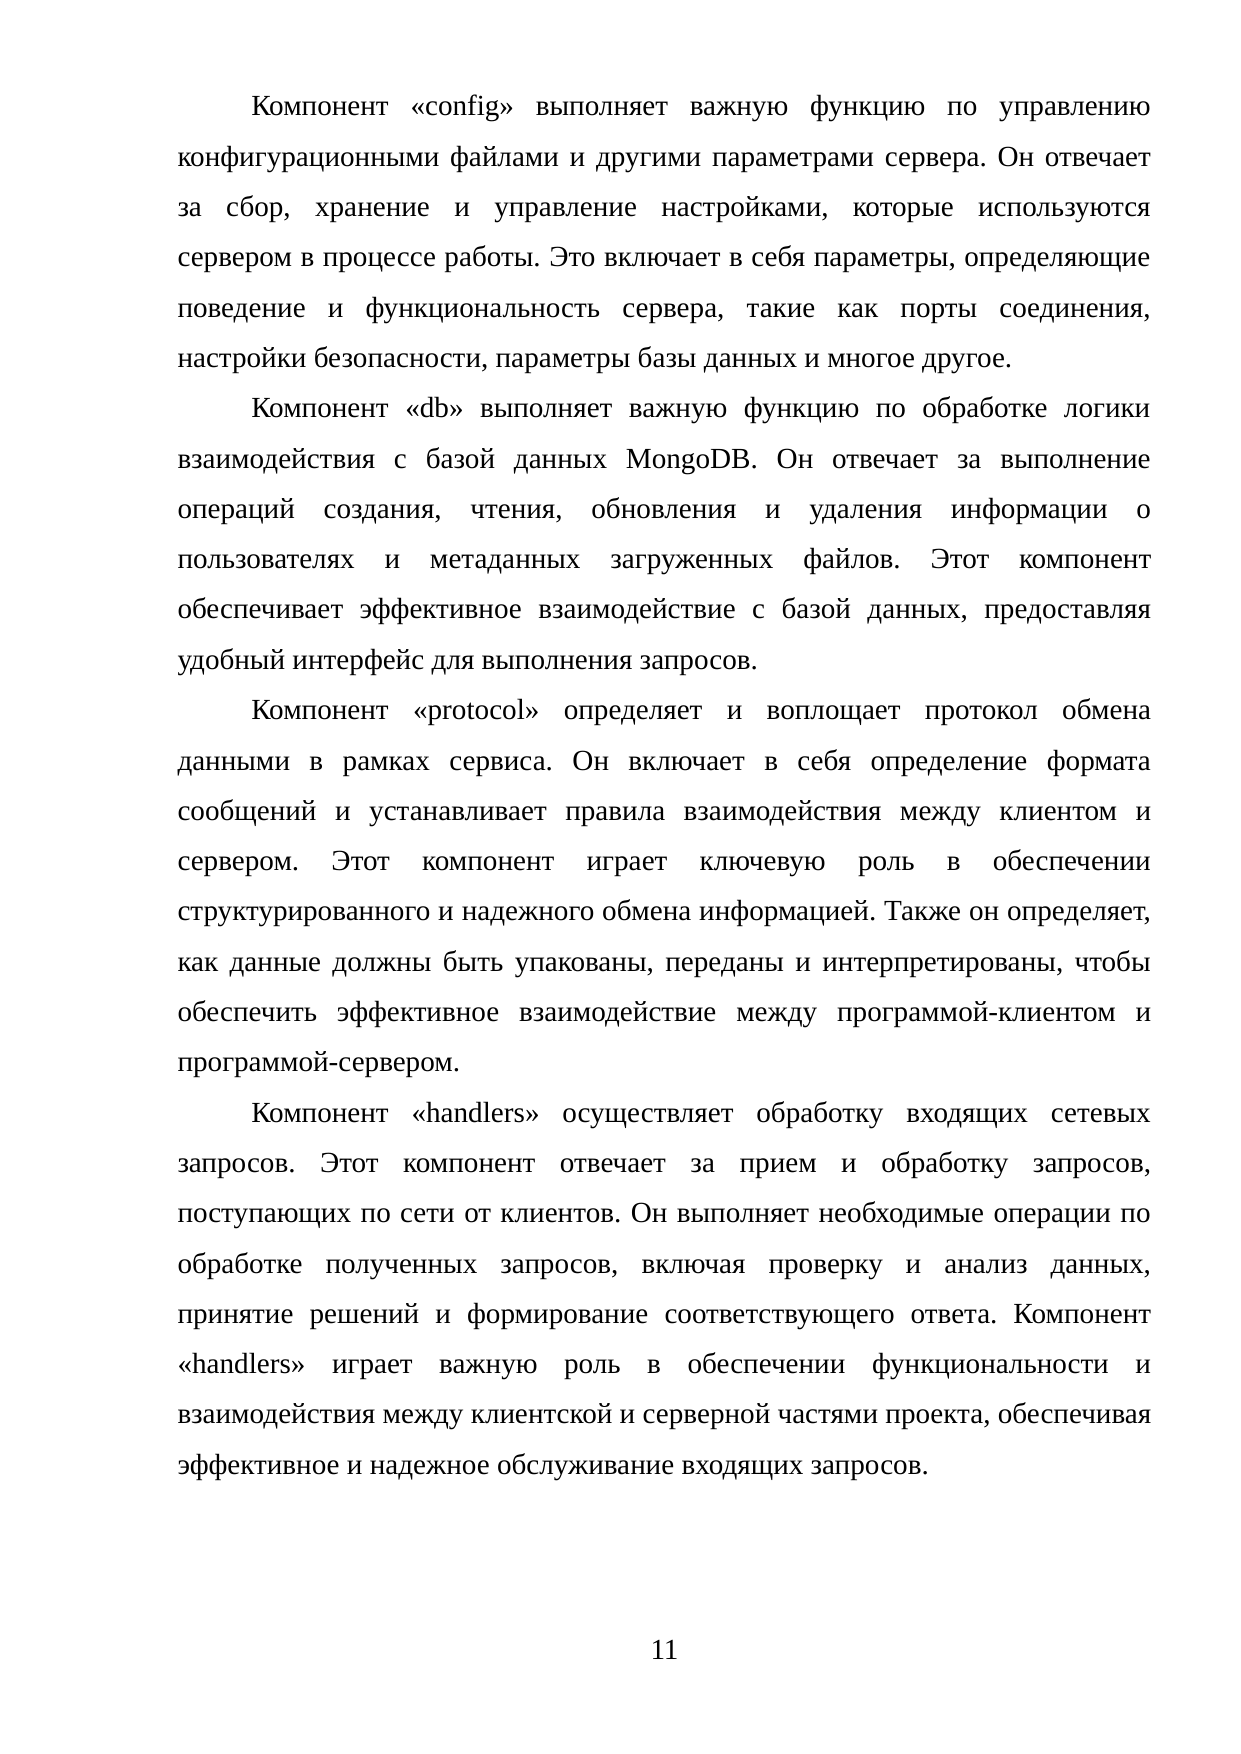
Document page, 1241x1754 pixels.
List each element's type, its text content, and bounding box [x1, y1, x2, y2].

text Компонент «protocol» определяет и воплощает протокол обмена данными в рамках сервиса. Он включает в себя определение формата сообщений и устанавливает правила взаимодействия между клиентом и сервером. Этот компонент играет ключевую роль в обеспечении структурированного и надежного обмена информацией. Также он определяет, как данные должны быть упакованы, переданы и интерпретированы, чтобы обеспечить эффективное взаимодействие между программой-клиентом и программой-сервером. [177, 692, 1152, 1078]
text Компонент «handlers» осуществляет обработку входящих сетевых запросов. Этот компонент отвечает за прием и обработку запросов, поступающих по сети от клиентов. Он выполняет необходимые операции по обработке полученных запросов, включая проверку и анализ данных, принятие решений и формирование соответствующего ответа. Компонент «handlers» играет важную роль в обеспечении функциональности и взаимодействия между клиентской и серверной частями проекта, обеспечивая эффективное и надежное обслуживание входящих запросов. [177, 1095, 1152, 1481]
text Компонент «config» выполняет важную функцию по управлению конфигурационными файлами и другими параметрами сервера. Он отвечает за сбор, хранение и управление настройками, которые используются сервером в процессе работы. Это включает в себя параметры, определяющие поведение и функциональность сервера, такие как порты соединения, настройки безопасности, параметры базы данных и многое другое. [177, 88, 1152, 374]
text Компонент «db» выполняет важную функцию по обработке логики взаимодействия с базой данных MongoDB. Он отвечает за выполнение операций создания, чтения, обновления и удаления информации о пользователях и метаданных загруженных файлов. Этот компонент обеспечивает эффективное взаимодействие с базой данных, предоставляя удобный интерфейс для выполнения запросов. [177, 390, 1152, 676]
